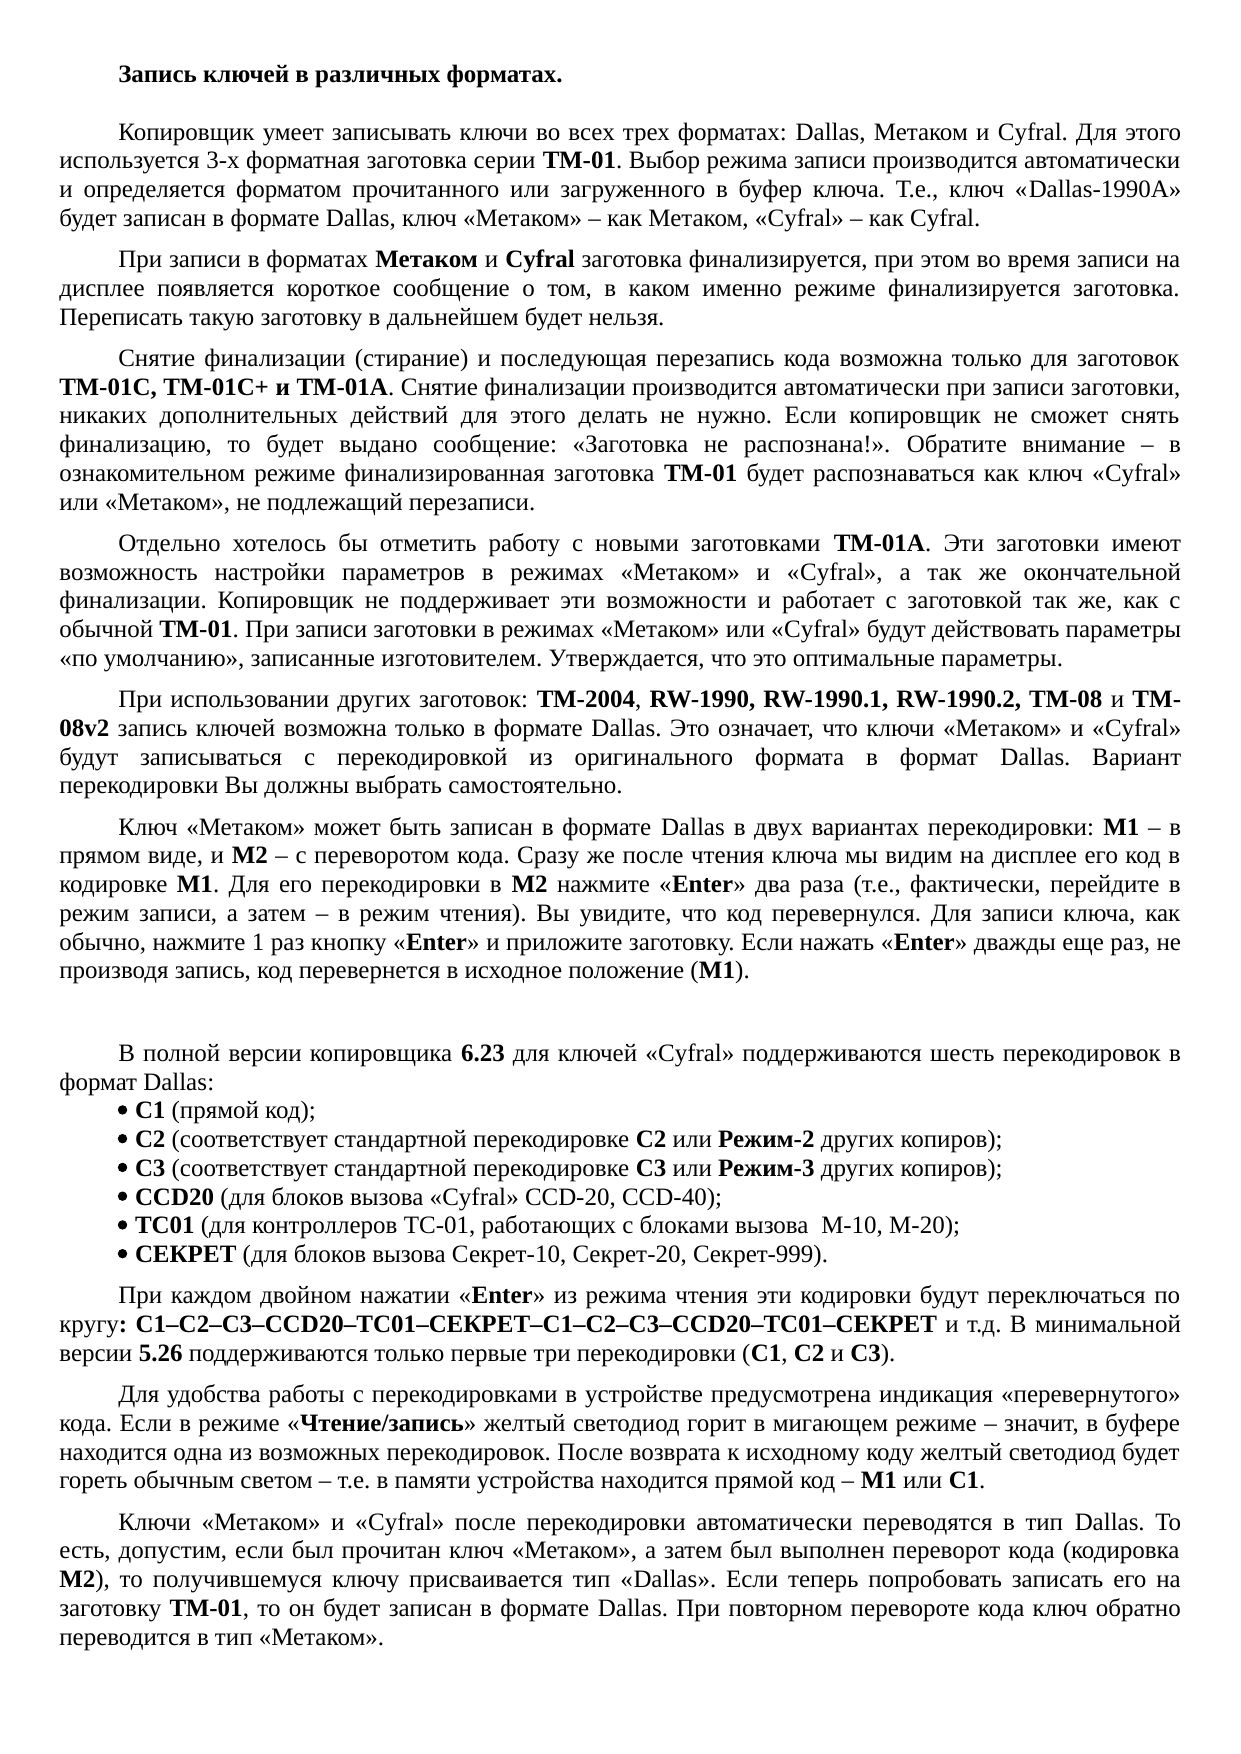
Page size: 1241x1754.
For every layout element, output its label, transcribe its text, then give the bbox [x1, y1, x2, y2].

text  С1 (прямой код); [118, 1095, 1181, 1124]
text В полной версии копировщика 6.23 для ключей «Cyfral» поддерживаются шесть перекодировок в формат Dallas: [59, 1038, 1181, 1095]
text Запись ключей в различных форматах. [59, 59, 1181, 88]
text Для удобства работы с перекодировками в устройстве предусмотрена индикация «перевернутого» кода. Если в режиме «Чтение/запись» желтый светодиод горит в мигающем режиме – значит, в буфере находится одна из возможных перекодировок. После возврата к исходному коду желтый светодиод будет гореть обычным светом – т.е. в памяти устройства находится прямой код – М1 или С1. [59, 1379, 1181, 1494]
text Ключи «Метаком» и «Cyfral» после перекодировки автоматически переводятся в тип Dallas. То есть, допустим, если был прочитан ключ «Метаком», а затем был выполнен переворот кода (кодировка М2), то получившемуся ключу присваивается тип «Dallas». Если теперь попробовать записать его на заготовку ТМ-01, то он будет записан в формате Dallas. При повторном перевороте кода ключ обратно переводится в тип «Метаком». [59, 1507, 1181, 1650]
text Снятие финализации (стирание) и последующая перезапись кода возможна только для заготовок ТМ-01С, ТМ-01С+ и ТМ-01А. Снятие финализации производится автоматически при записи заготовки, никаких дополнительных действий для этого делать не нужно. Если копировщик не сможет снять финализацию, то будет выдано сообщение: «Заготовка не распознана!». Обратите внимание – в ознакомительном режиме финализированная заготовка ТМ-01 будет распознаваться как ключ «Cyfral» или «Метаком», не подлежащий перезаписи. [59, 343, 1181, 515]
text При записи в форматах Метаком и Cyfral заготовка финализируется, при этом во время записи на дисплее появляется короткое сообщение о том, в каком именно режиме финализируется заготовка. Переписать такую заготовку в дальнейшем будет нельзя. [59, 244, 1181, 330]
text  С3 (соответствует стандартной перекодировке С3 или Режим-3 других копиров); [118, 1153, 1181, 1182]
text  TC01 (для контроллеров TC-01, работающих с блоками вызова М-10, М-20); [118, 1210, 1181, 1239]
text При каждом двойном нажатии «Enter» из режима чтения эти кодировки будут переключаться по кругу: С1–С2–С3–CCD20–TC01–СЕКРЕТ–С1–С2–С3–CCD20–TC01–СЕКРЕТ и т.д. В минимальной версии 5.26 поддерживаются только первые три перекодировки (С1, С2 и С3). [59, 1280, 1181, 1367]
text  С2 (соответствует стандартной перекодировке С2 или Режим-2 других копиров); [118, 1124, 1181, 1153]
text При использовании других заготовок: ТМ-2004, RW-1990, RW-1990.1, RW-1990.2, ТМ-08 и TM-08v2 запись ключей возможна только в формате Dallas. Это означает, что ключи «Метаком» и «Cyfral» будут записываться с перекодировкой из оригинального формата в формат Dallas. Вариант перекодировки Вы должны выбрать самостоятельно. [59, 684, 1181, 799]
text Копировщик умеет записывать ключи во всех трех форматах: Dallas, Метаком и Cyfral. Для этого используется 3-х форматная заготовка серии ТМ-01. Выбор режима записи производится автоматически и определяется форматом прочитанного или загруженного в буфер ключа. Т.е., ключ «Dallas-1990A» будет записан в формате Dallas, ключ «Метаком» – как Метаком, «Cyfral» – как Cyfral. [59, 117, 1181, 232]
text  СЕКРЕТ (для блоков вызова Секрет-10, Секрет-20, Секрет-999). [118, 1239, 1181, 1268]
text  CCD20 (для блоков вызова «Cyfral» CCD-20, CCD-40); [118, 1182, 1181, 1210]
text Ключ «Метаком» может быть записан в формате Dallas в двух вариантах перекодировки: М1 – в прямом виде, и М2 – с переворотом кода. Сразу же после чтения ключа мы видим на дисплее его код в кодировке М1. Для его перекодировки в М2 нажмите «Enter» два раза (т.е., фактически, перейдите в режим записи, а затем – в режим чтения). Вы увидите, что код перевернулся. Для записи ключа, как обычно, нажмите 1 раз кнопку «Enter» и приложите заготовку. Если нажать «Enter» дважды еще раз, не производя запись, код перевернется в исходное положение (М1). [59, 812, 1181, 984]
text Отдельно хотелось бы отметить работу с новыми заготовками ТМ-01А. Эти заготовки имеют возможность настройки параметров в режимах «Метаком» и «Cyfral», а так же окончательной финализации. Копировщик не поддерживает эти возможности и работает с заготовкой так же, как с обычной ТМ-01. При записи заготовки в режимах «Метаком» или «Cyfral» будут действовать параметры «по умолчанию», записанные изготовителем. Утверждается, что это оптимальные параметры. [59, 528, 1181, 672]
